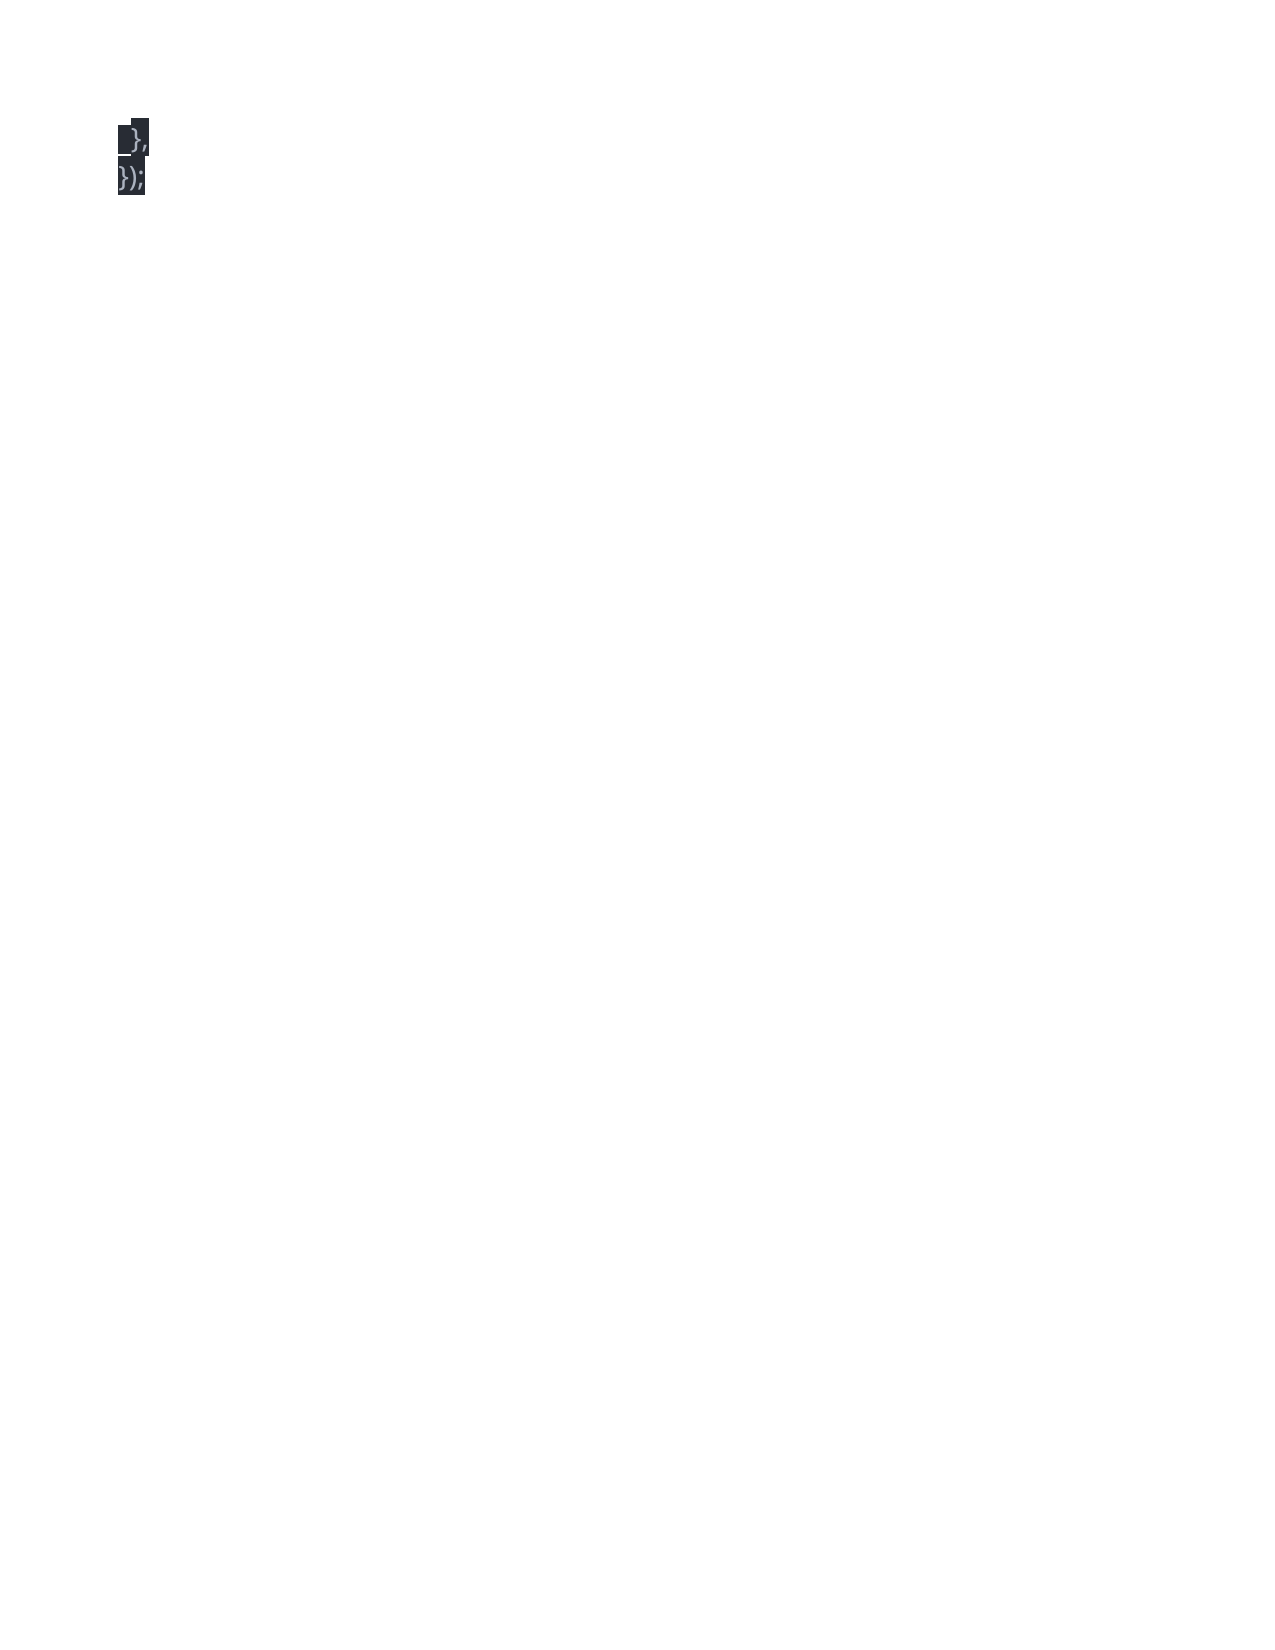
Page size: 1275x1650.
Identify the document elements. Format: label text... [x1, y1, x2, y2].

text }); [118, 156, 1157, 195]
text }, [118, 118, 1157, 156]
